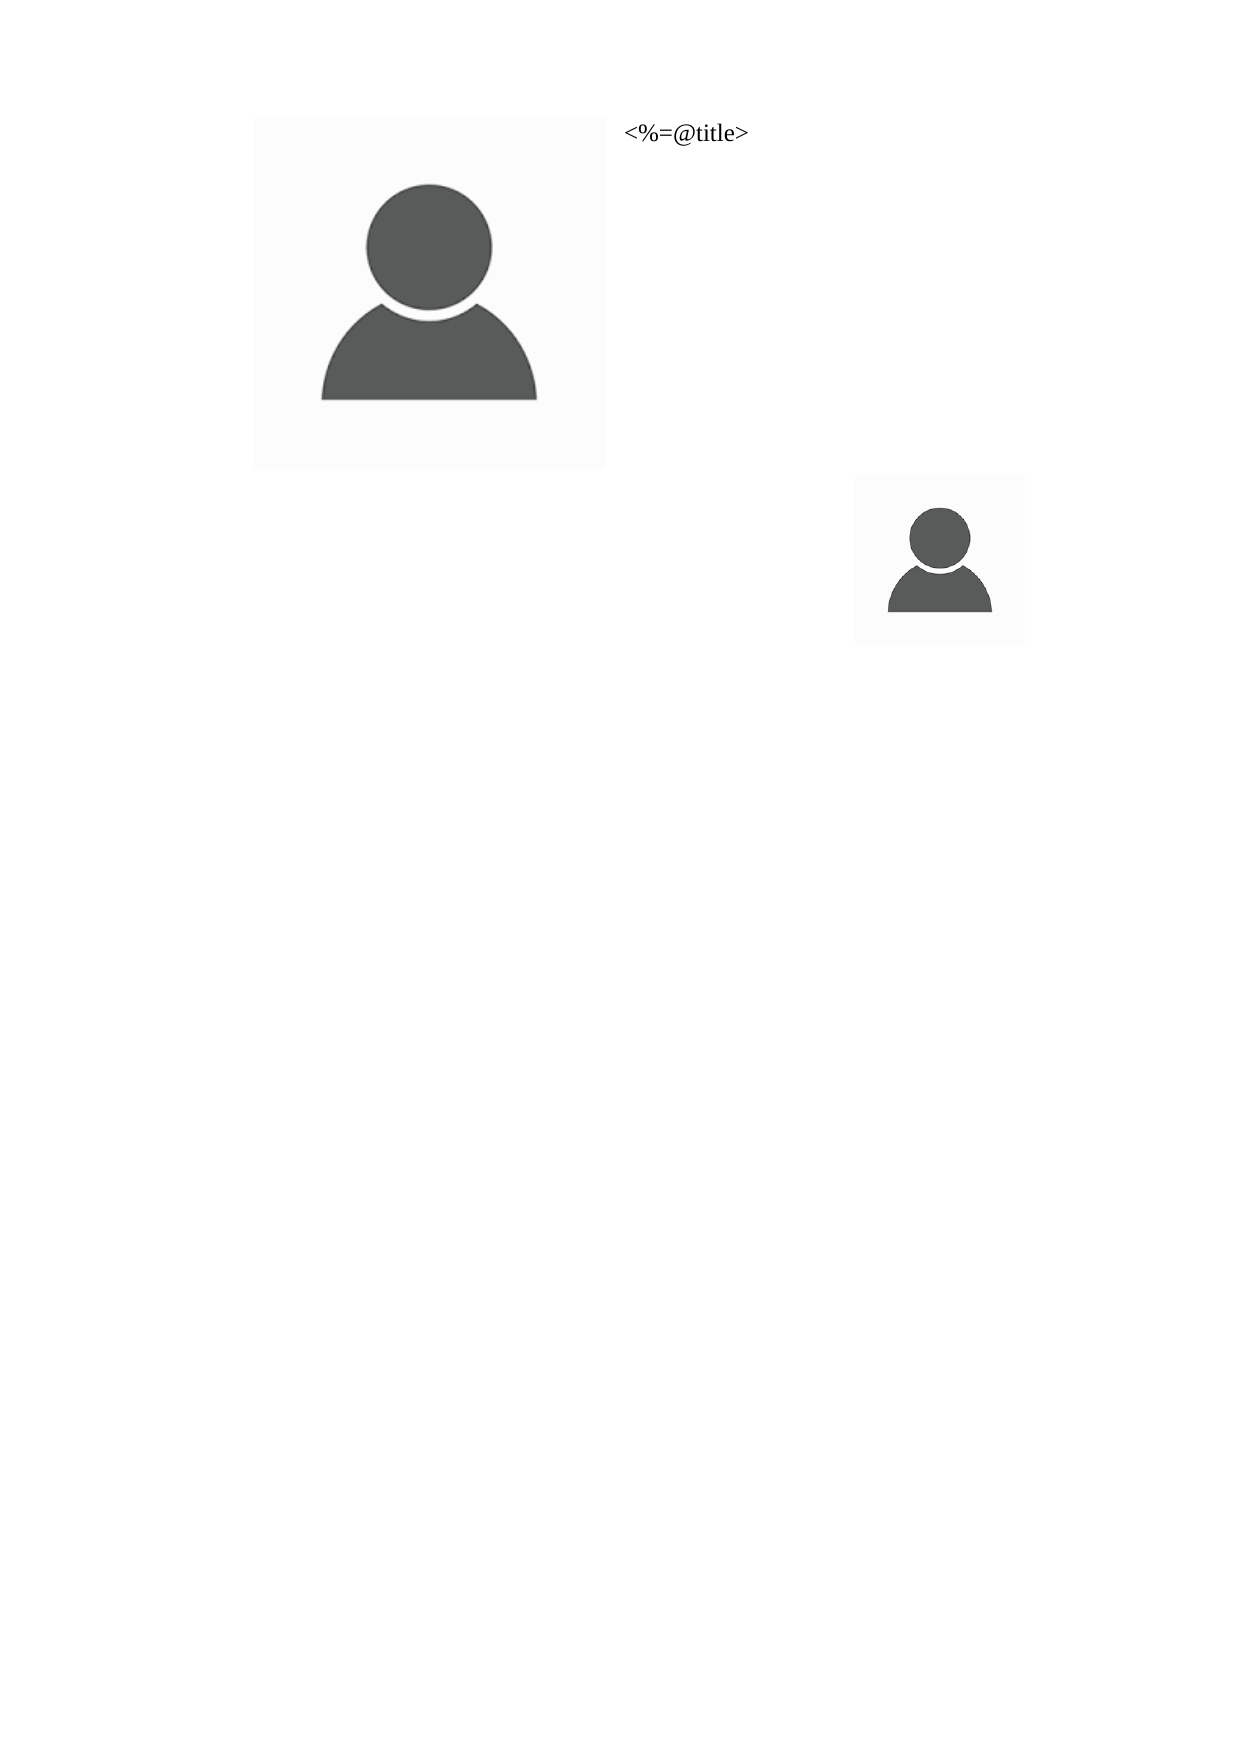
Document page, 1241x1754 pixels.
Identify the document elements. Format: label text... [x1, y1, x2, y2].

text [118, 118, 253, 147]
picture [854, 475, 1025, 645]
text <%=@title> [605, 118, 1122, 147]
picture [253, 117, 605, 469]
